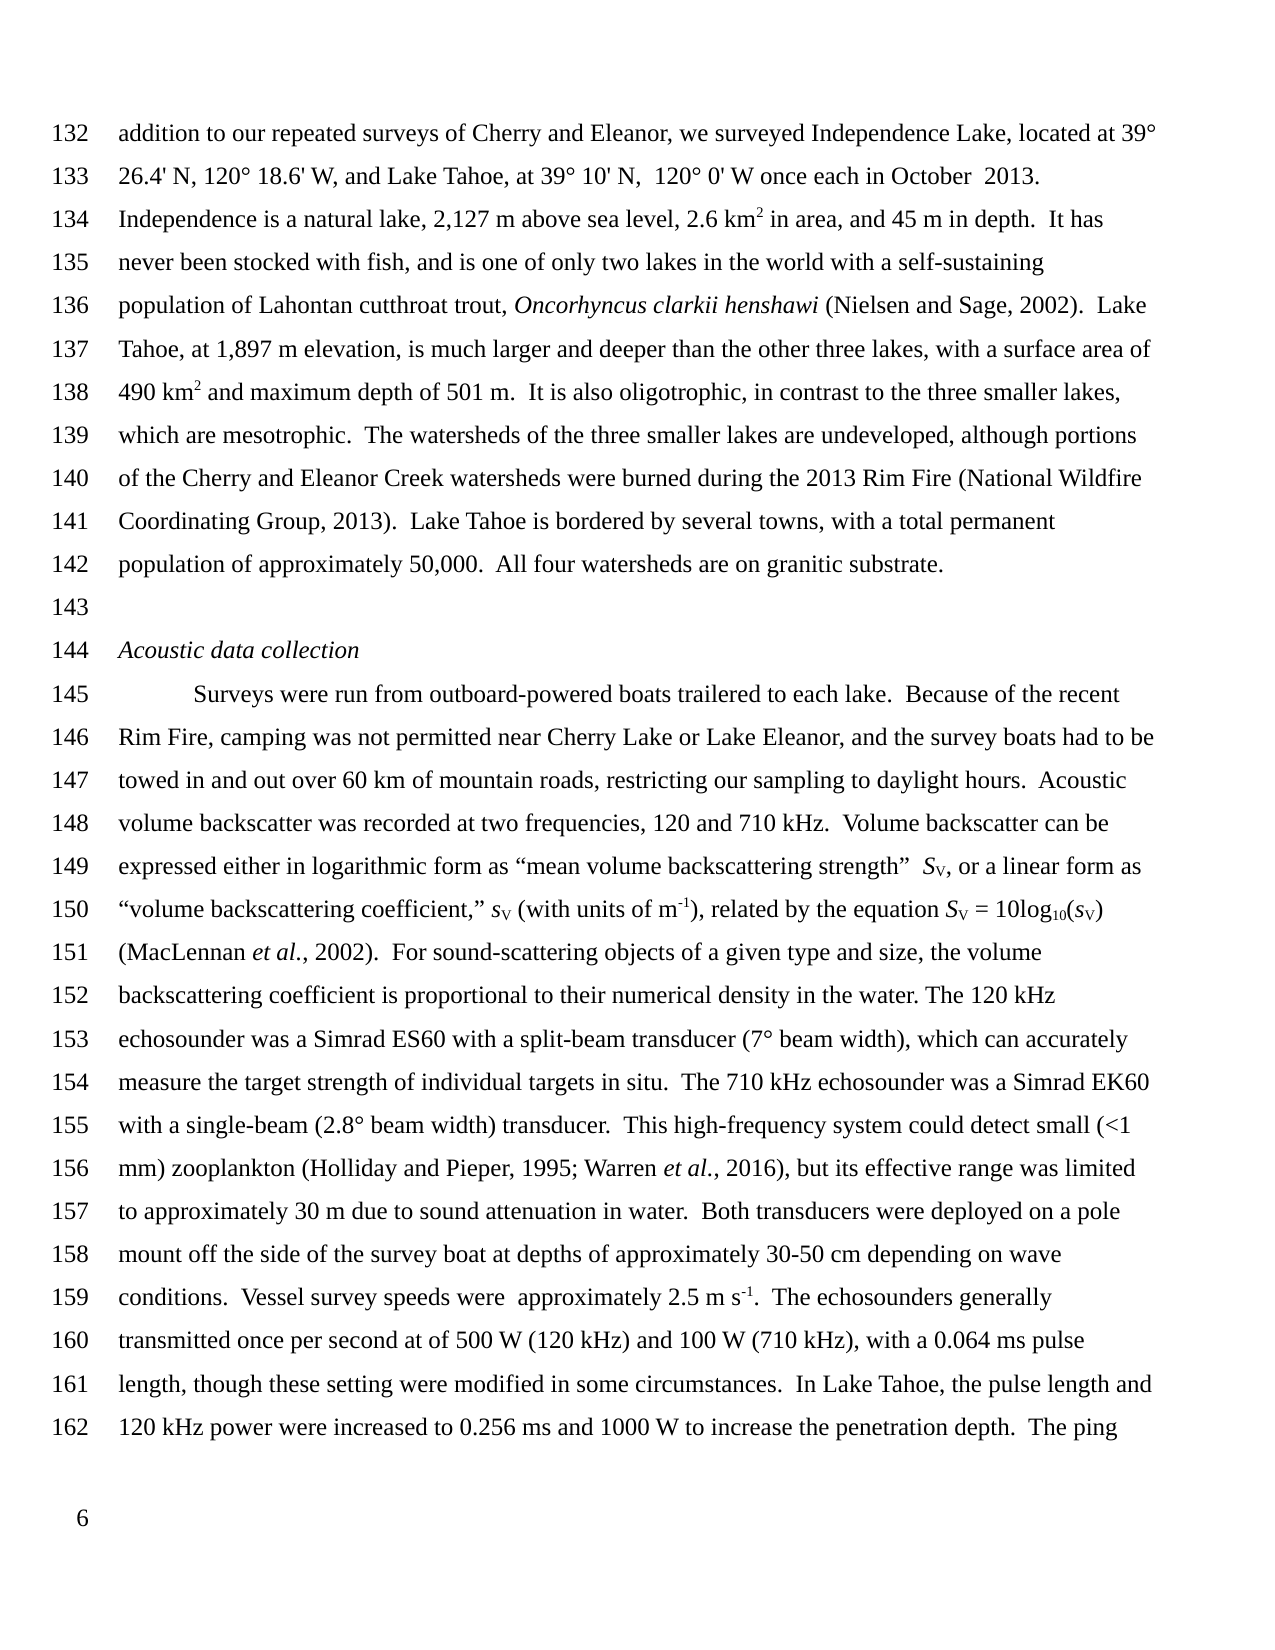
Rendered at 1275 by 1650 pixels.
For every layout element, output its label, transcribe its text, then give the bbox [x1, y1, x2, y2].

text addition to our repeated surveys of Cherry and Eleanor, we surveyed Independence Lake, located at 39° 26.4' N, 120° 18.6' W, and Lake Tahoe, at 39° 10' N, 120° 0' W once each in October 2013. Independence is a natural lake, 2,127 m above sea level, 2.6 km2 in area, and 45 m in depth. It has never been stocked with fish, and is one of only two lakes in the world with a self-sustaining population of Lahontan cutthroat trout, Oncorhyncus clarkii henshawi (Nielsen and Sage, 2002)⁠. Lake Tahoe, at 1,897 m elevation, is much larger and deeper than the other three lakes, with a surface area of 490 km2 and maximum depth of 501 m. It is also oligotrophic, in contrast to the three smaller lakes, which are mesotrophic. The watersheds of the three smaller lakes are undeveloped, although portions of the Cherry and Eleanor Creek watersheds were burned during the 2013 Rim Fire (National Wildfire Coordinating Group, 2013)⁠. Lake Tahoe is bordered by several towns, with a total permanent population of approximately 50,000. All four watersheds are on granitic substrate. [118, 118, 1157, 578]
text Surveys were run from outboard-powered boats trailered to each lake. Because of the recent Rim Fire, camping was not permitted near Cherry Lake or Lake Eleanor, and the survey boats had to be towed in and out over 60 km of mountain roads, restricting our sampling to daylight hours. Acoustic volume backscatter was recorded at two frequencies, 120 and 710 kHz. Volume backscatter can be expressed either in logarithmic form as “mean volume backscattering strength” SV, or a linear form as “volume backscattering coefficient,” sV (with units of m-1), related by the equation SV = 10log10(sV)(MacLennan et al., 2002)⁠. For sound-scattering objects of a given type and size, the volume backscattering coefficient is proportional to their numerical density in the water. The 120 kHz echosounder was a Simrad ES60 with a split-beam transducer (7° beam width), which can accurately measure the target strength of individual targets in situ. The 710 kHz echosounder was a Simrad EK60 with a single-beam (2.8° beam width) transducer. This high-frequency system could detect small (<1 mm) zooplankton (Holliday and Pieper, 1995; Warren et al., 2016)⁠, but its effective range was limited to approximately 30 m due to sound attenuation in water. Both transducers were deployed on a pole mount off the side of the survey boat at depths of approximately 30-50 cm depending on wave conditions. Vessel survey speeds were approximately 2.5 m s-1. The echosounders generally transmitted once per second at of 500 W (120 kHz) and 100 W (710 kHz), with a 0.064 ms pulse length, though these setting were modified in some circumstances. In Lake Tahoe, the pulse length and 120 kHz power were increased to 0.256 ms and 1000 W to increase the penetration depth. The ping [118, 679, 1157, 1441]
text Acoustic data collection [118, 636, 1157, 664]
